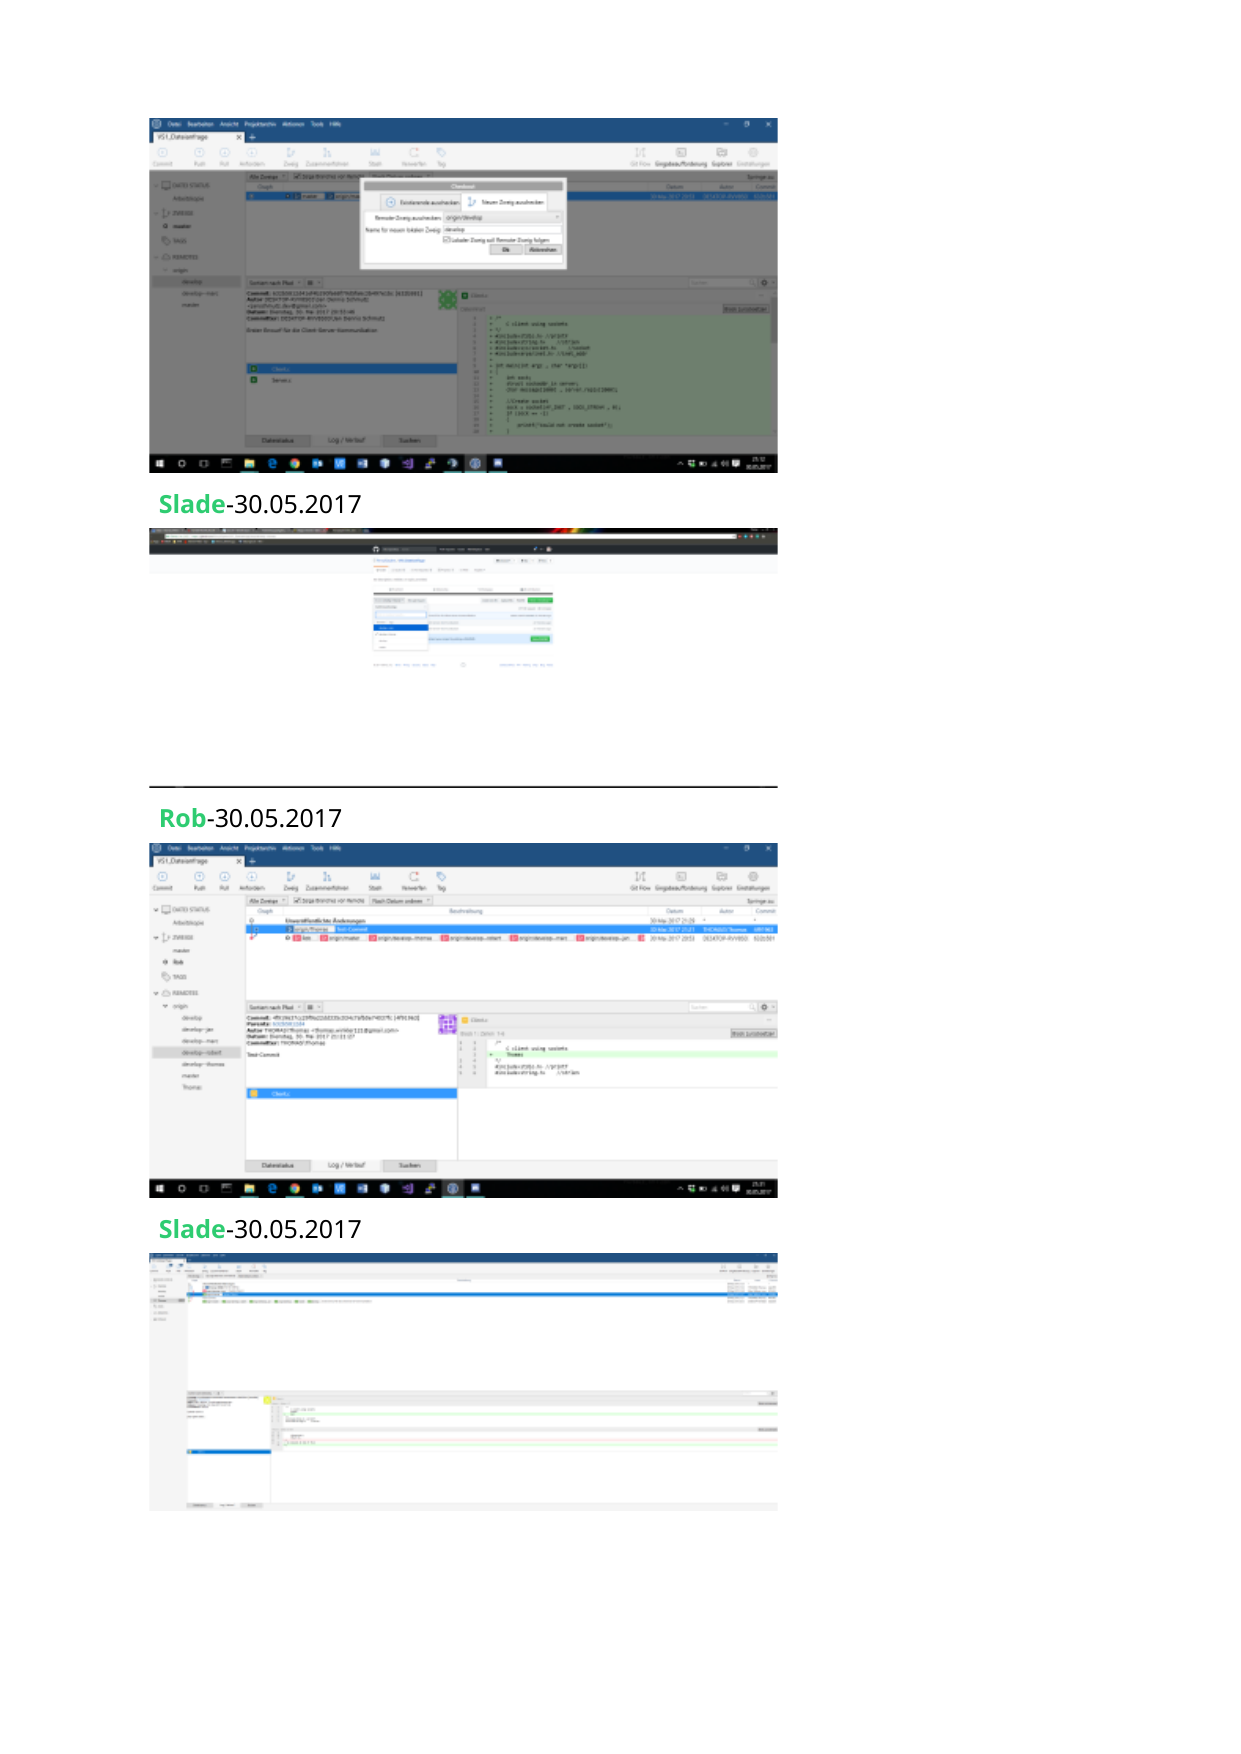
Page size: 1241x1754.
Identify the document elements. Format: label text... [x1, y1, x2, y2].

subtitle Slade-30.05.2017 [159, 486, 1081, 520]
subtitle Slade-30.05.2017 [159, 1211, 1081, 1245]
picture [149, 528, 778, 788]
picture [149, 1253, 778, 1511]
picture [149, 843, 778, 1198]
subtitle Rob-30.05.2017 [159, 801, 1081, 835]
picture [149, 118, 778, 473]
